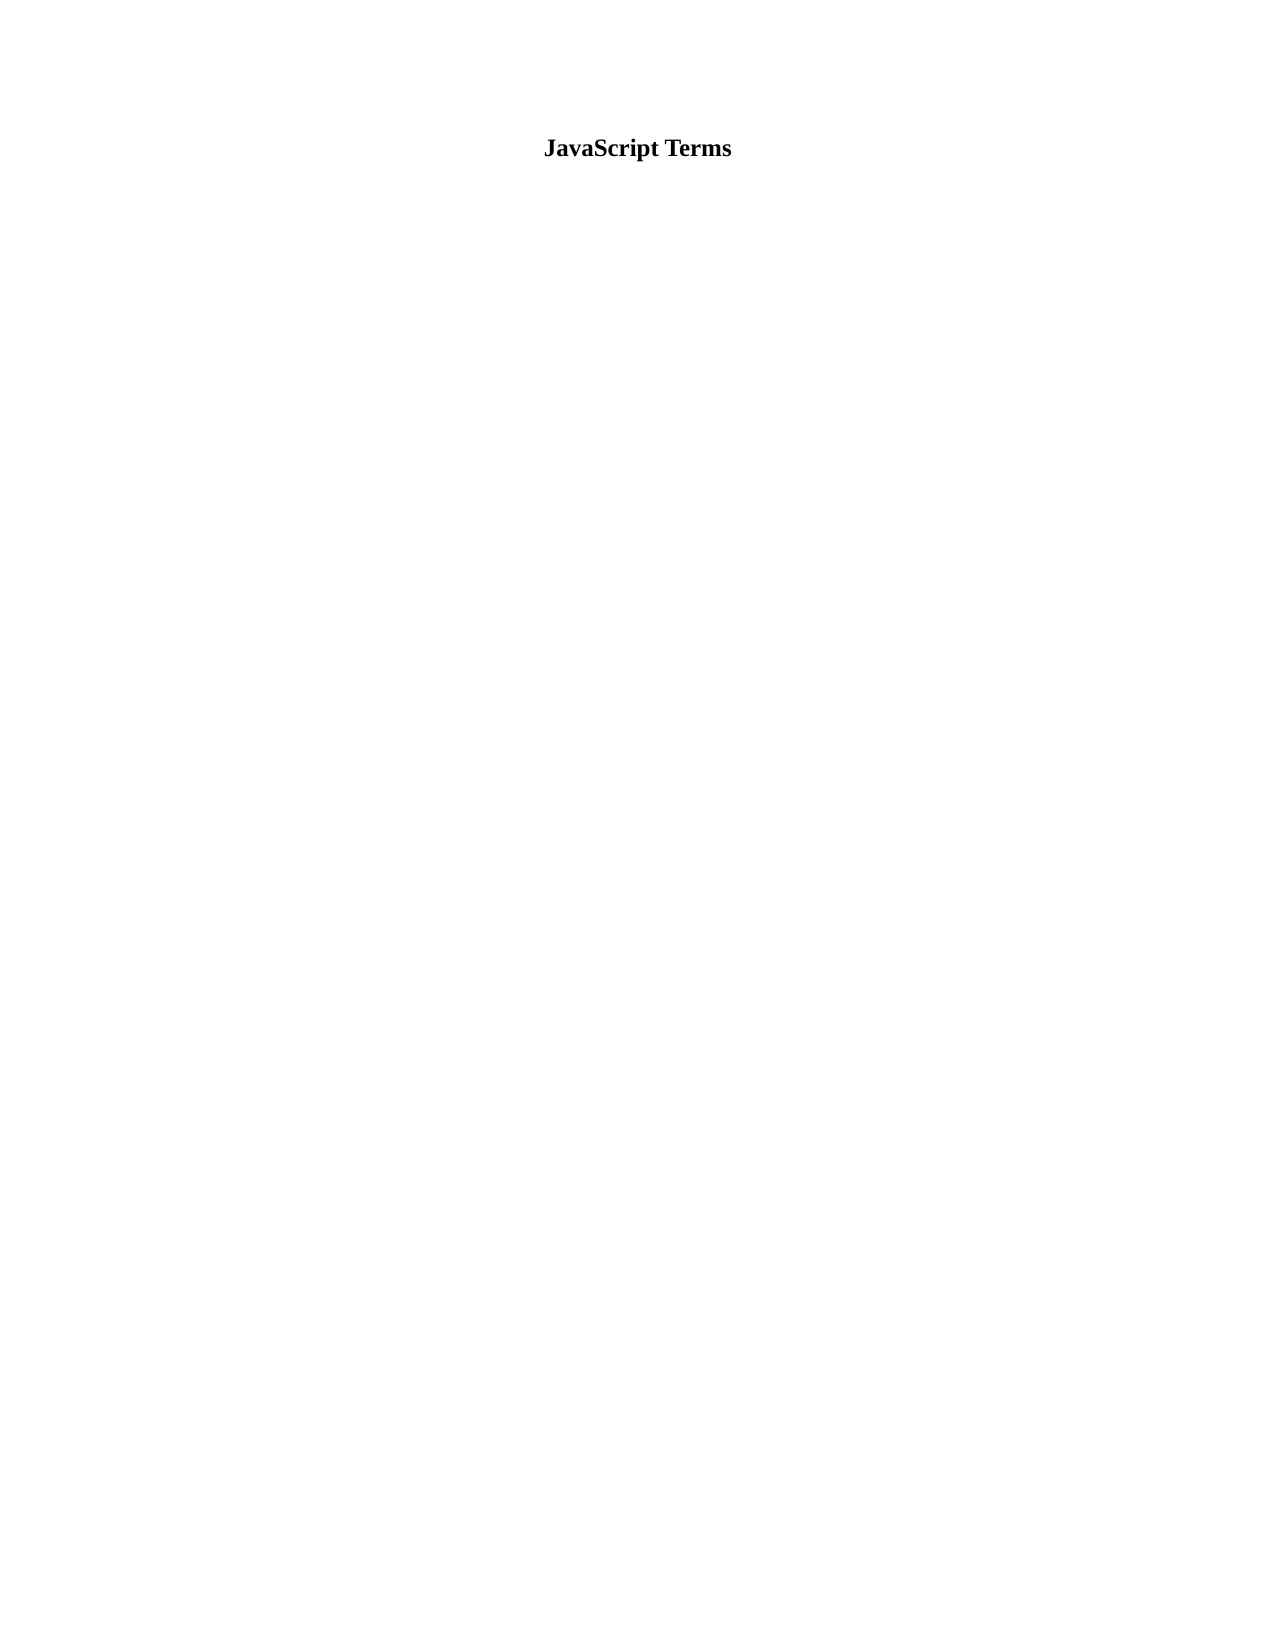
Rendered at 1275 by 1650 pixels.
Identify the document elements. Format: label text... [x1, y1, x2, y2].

text JavaScript Terms [75, 133, 1200, 162]
